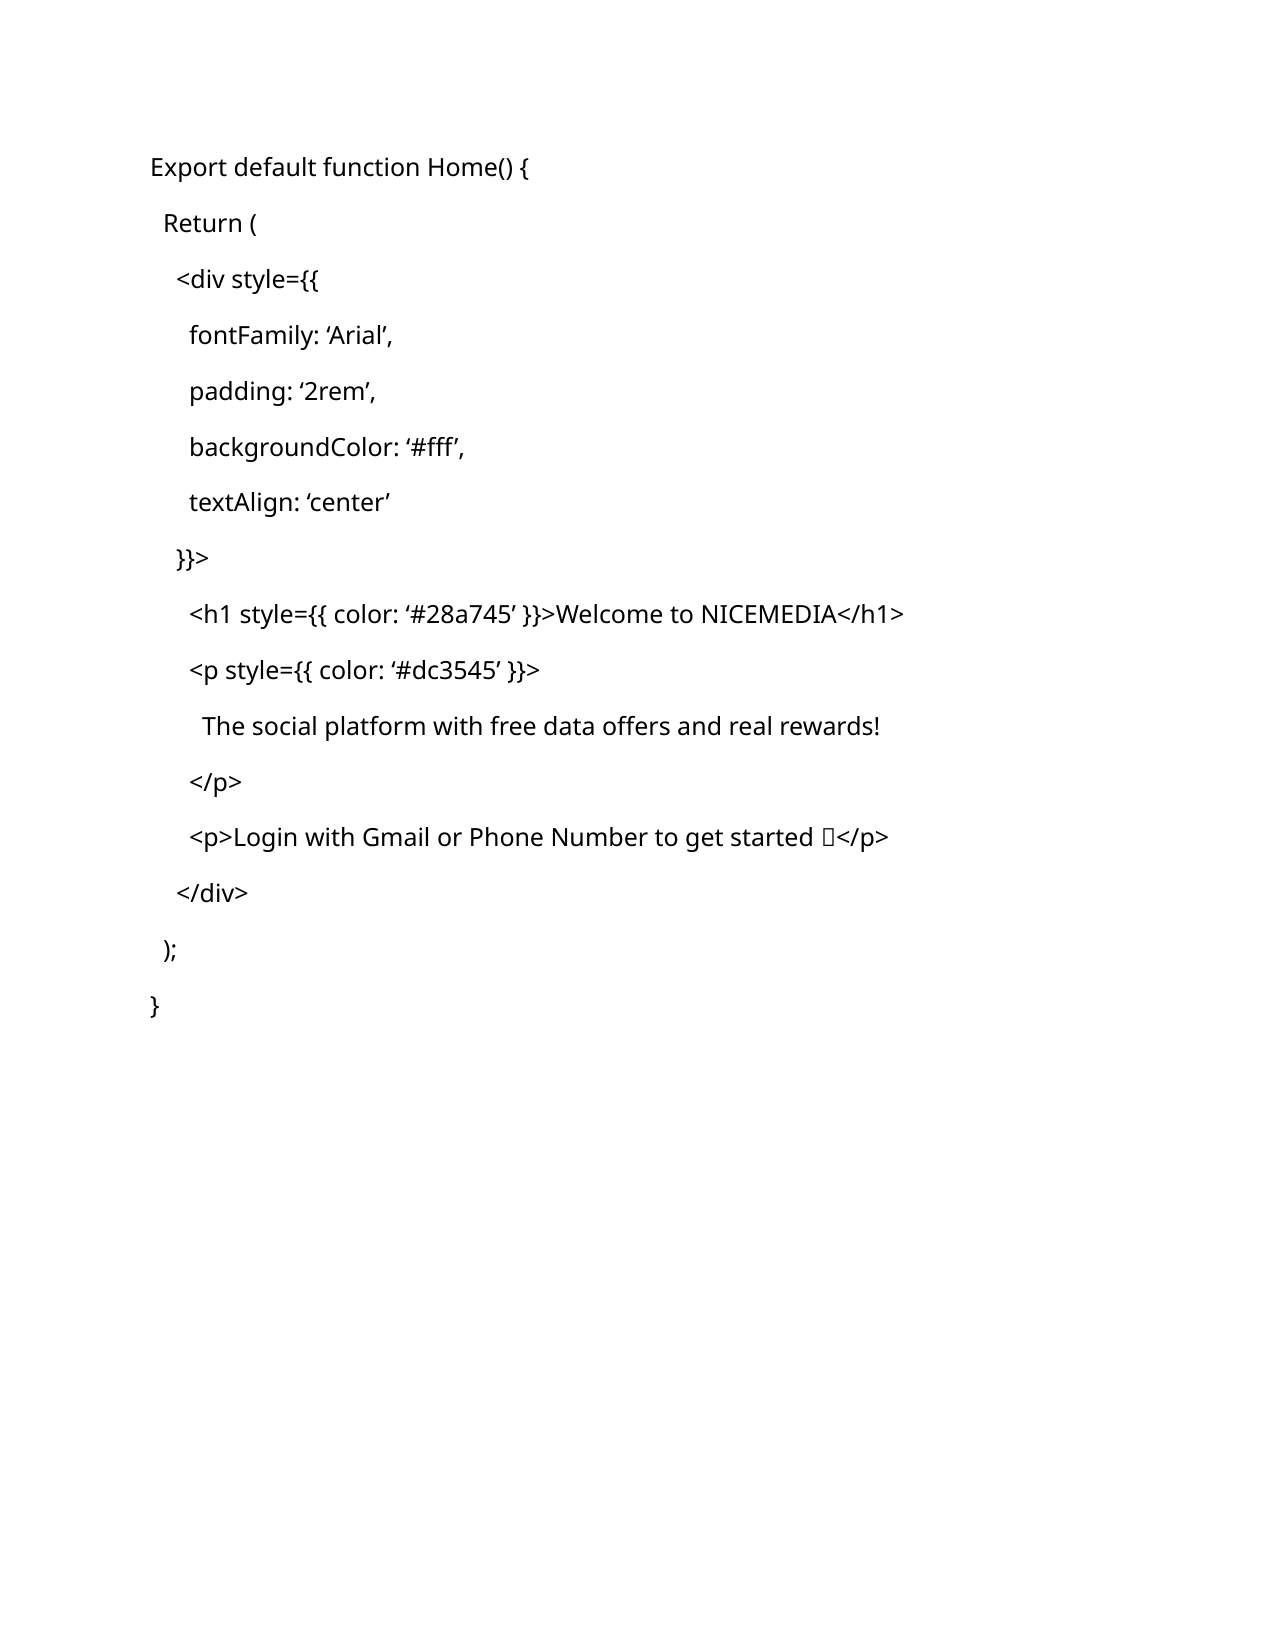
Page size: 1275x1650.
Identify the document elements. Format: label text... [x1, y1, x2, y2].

text <p style={{ color: ‘#dc3545’ }}> [150, 652, 1125, 687]
text fontFamily: ‘Arial’, [150, 317, 1125, 352]
text <div style={{ [150, 262, 1125, 296]
text textAlign: ‘center’ [150, 485, 1125, 519]
text </div> [150, 876, 1125, 910]
text } [150, 987, 1125, 1022]
text <h1 style={{ color: ‘#28a745’ }}>Welcome to NICEMEDIA</h1> [150, 597, 1125, 631]
text backgroundColor: ‘#fff’, [150, 429, 1125, 463]
text </p> [150, 764, 1125, 798]
text The social platform with free data offers and real rewards! [150, 708, 1125, 742]
text Export default function Home() { [150, 150, 1125, 184]
text padding: ‘2rem’, [150, 373, 1125, 407]
text Return ( [150, 206, 1125, 240]
text }}> [150, 541, 1125, 575]
text ); [150, 932, 1125, 966]
text <p>Login with Gmail or Phone Number to get started 🚀</p> [150, 820, 1125, 854]
